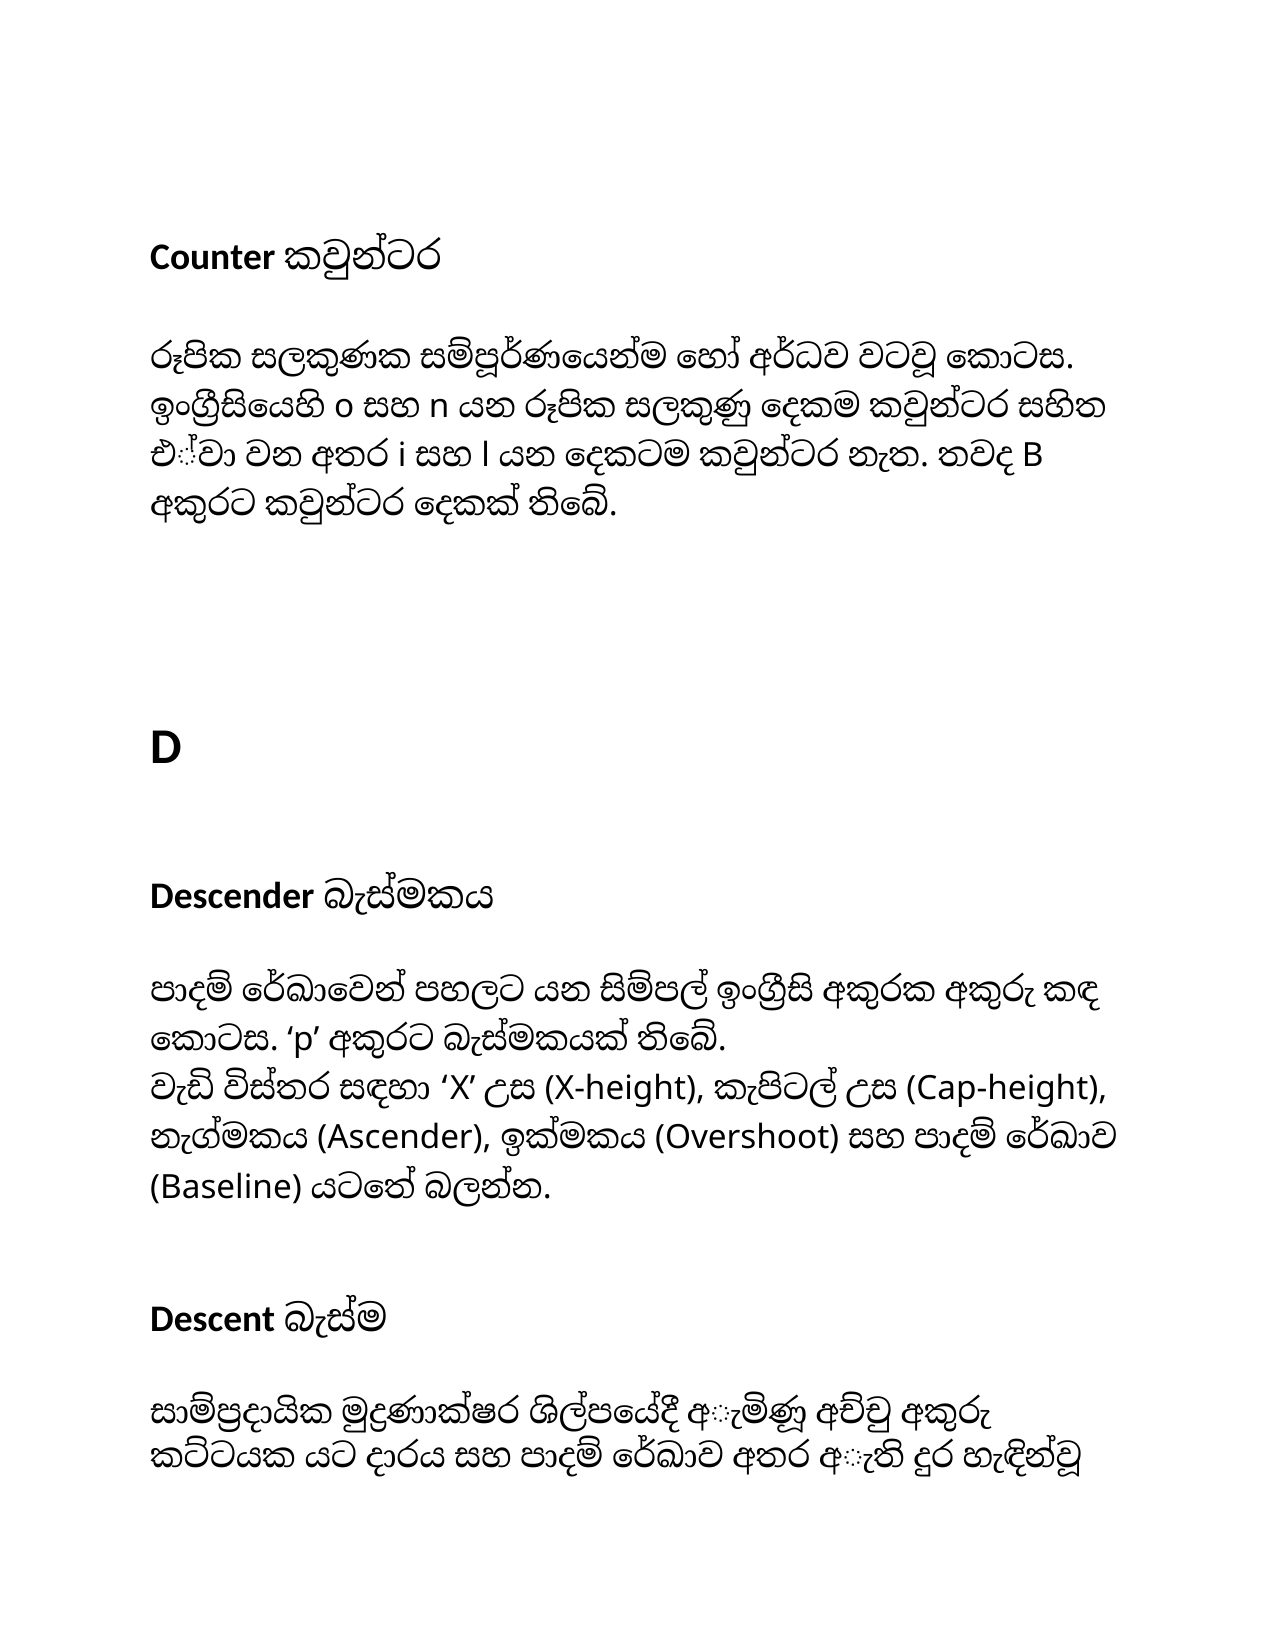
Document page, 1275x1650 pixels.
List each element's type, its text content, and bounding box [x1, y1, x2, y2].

text රූපික සලකුණක සම්පූර්ණයෙන්ම හෝ අර්ධව වටවූ කොටස. ඉංග්‍රීසියෙහි o සහ n යන රූපික සලකුණු දෙකම කවුන්ටර සහිත එ්වා වන අතර i සහ l යන දෙකටම කවුන්ටර නැත. තවද B අකුරට කවුන්ටර දෙකක් තිබේ. [150, 332, 1125, 529]
text පාදම් රේඛාවෙන් පහලට යන සිම්පල් ඉංග්‍රීසි අකුරක අකුරු කඳ කොටස. ‘p’ අකුරට බැස්මකයක් තිබේ. [150, 971, 1125, 1064]
text සාම්ප්‍රදායික මුද්‍රණාක්ෂර ශිල්පයේදී අැමිණූ අච්චු අකුරු කට්ටයක යට දාරය සහ පාදම් රේඛාව අතර අැති දුර හැඳින්වූ [150, 1394, 1125, 1481]
text වැඩි විස්තර සඳහා ‘X’ උස (X-height), කැපිටල් උස (Cap-height), නැග්මකය (Ascender), ඉක්මකය (Overshoot) සහ පාදම් රේඛාව (Baseline) යටතේ බලන්න. [150, 1064, 1125, 1212]
subtitle D [150, 715, 1125, 776]
subtitle Counter කවුන්ටර [150, 233, 1125, 279]
subtitle Descender බැස්මකය [150, 872, 1125, 918]
subtitle Descent බැස්ම [150, 1294, 1125, 1340]
